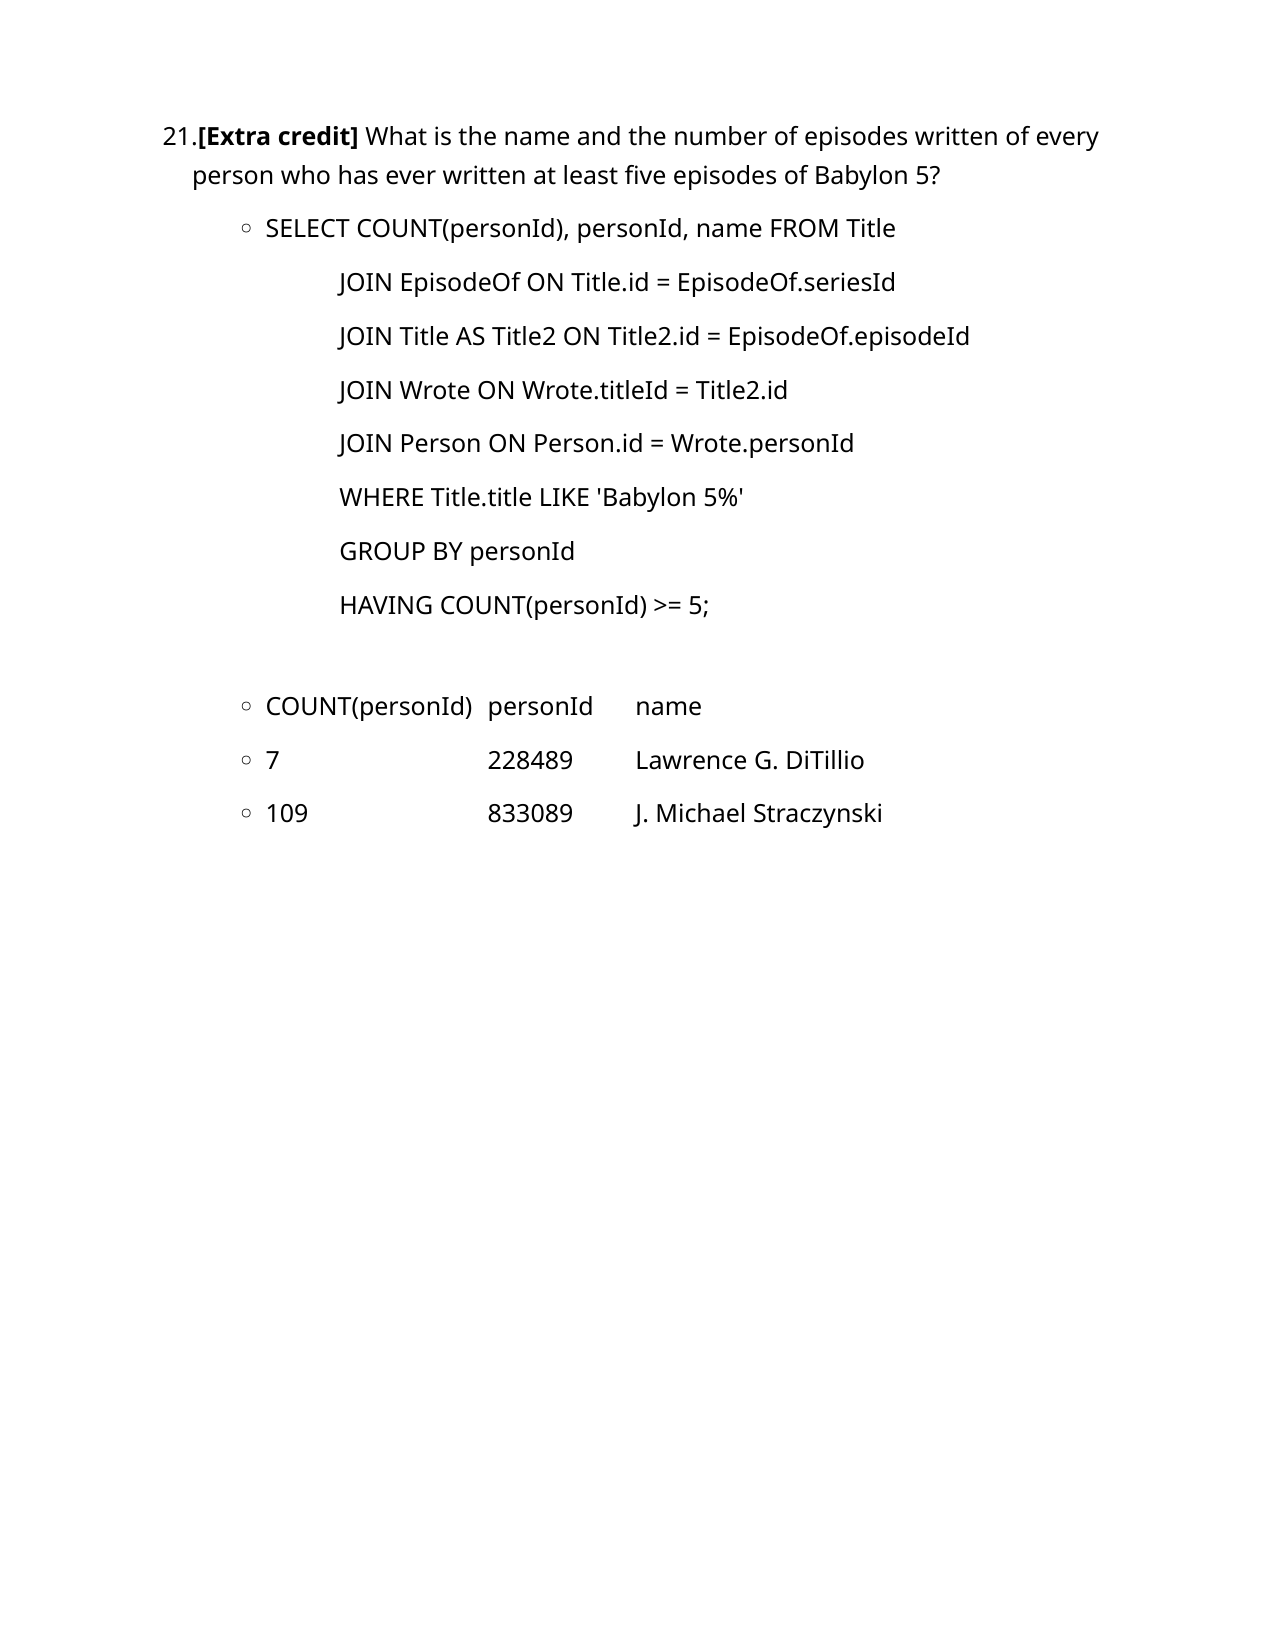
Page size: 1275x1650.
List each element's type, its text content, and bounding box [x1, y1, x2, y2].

list HAVING COUNT(personId) >= 5; [309, 587, 1157, 621]
list [Extra credit] What is the name and the number of episodes written of every person who has ever written at least five episodes of Babylon 5? [162, 118, 1157, 191]
list JOIN Person ON Person.id = Wrote.personId [309, 426, 1157, 460]
list SELECT COUNT(personId), personId, name FROM Title [236, 211, 1157, 245]
list COUNT(personId) personId name [236, 689, 1157, 723]
list 109 833089 J. Michael Straczynski [236, 796, 1157, 830]
list JOIN EpisodeOf ON Title.id = EpisodeOf.seriesId [309, 265, 1157, 299]
list GROUP BY personId [309, 533, 1157, 568]
list JOIN Title AS Title2 ON Title2.id = EpisodeOf.episodeId [309, 318, 1157, 353]
list WHERE Title.title LIKE 'Babylon 5%' [309, 480, 1157, 514]
list 7 228489 Lawrence G. DiTillio [236, 742, 1157, 776]
list JOIN Wrote ON Wrote.titleId = Title2.id [309, 372, 1157, 406]
